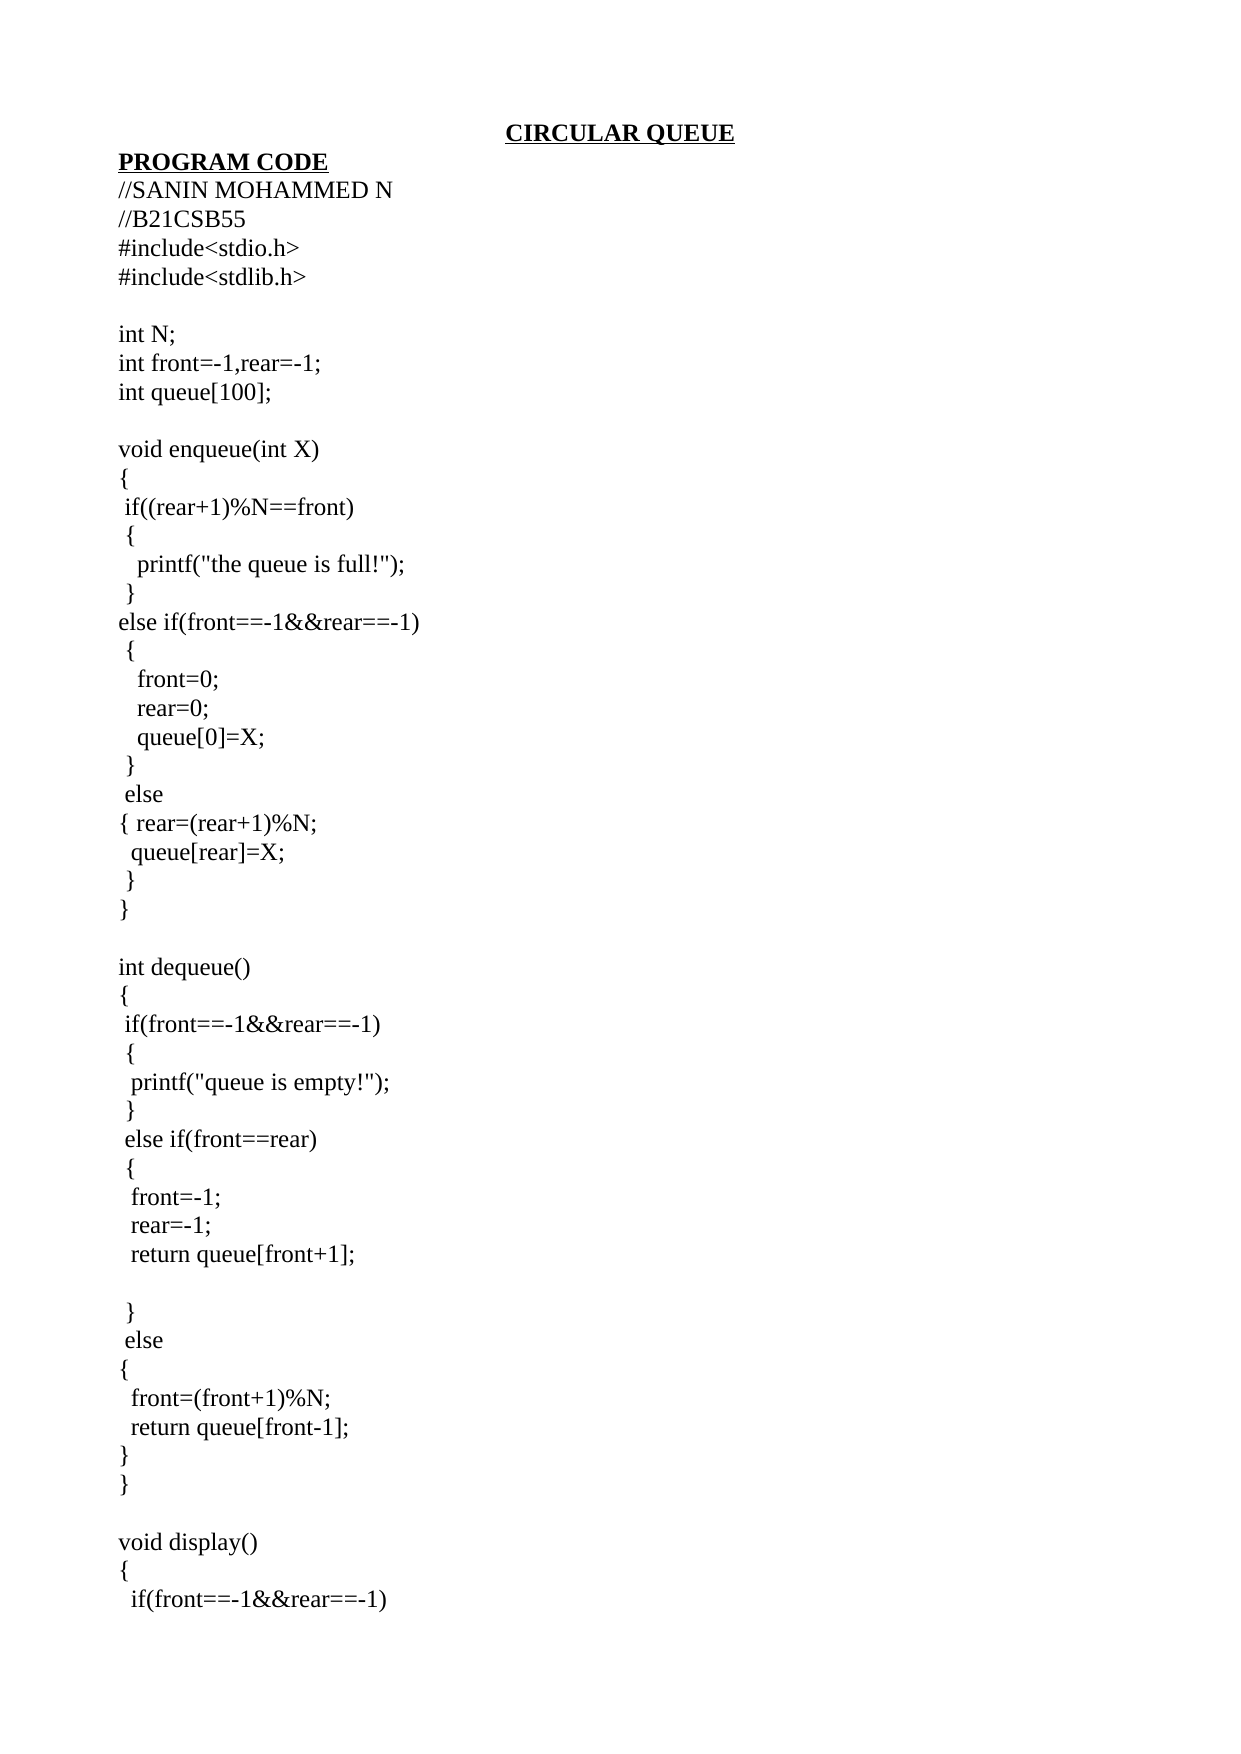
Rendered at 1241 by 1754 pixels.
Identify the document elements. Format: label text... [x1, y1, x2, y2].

text return queue[front-1]; [118, 1412, 1122, 1441]
text front=0; [118, 664, 1122, 693]
text int queue[100]; [118, 377, 1122, 406]
text printf("the queue is full!"); [118, 549, 1122, 578]
text } [118, 751, 1122, 779]
text if(front==-1&&rear==-1) [118, 1584, 1122, 1613]
text { [118, 521, 1122, 549]
text if((rear+1)%N==front) [118, 492, 1122, 521]
text else if(front==-1&&rear==-1) [118, 607, 1122, 636]
text } [118, 894, 1122, 923]
text } [118, 1441, 1122, 1469]
text CIRCULAR QUEUE [118, 118, 1122, 147]
text else if(front==rear) [118, 1124, 1122, 1153]
text void enqueue(int X) [118, 434, 1122, 463]
text else [118, 779, 1122, 808]
text int N; [118, 319, 1122, 348]
text int dequeue() [118, 952, 1122, 981]
text { [118, 1153, 1122, 1182]
text } [118, 1469, 1122, 1498]
text rear=0; [118, 693, 1122, 722]
text printf("queue is empty!"); [118, 1067, 1122, 1096]
text return queue[front+1]; [118, 1239, 1122, 1268]
text #include<stdlib.h> [118, 262, 1122, 291]
text //B21CSB55 [118, 204, 1122, 233]
text { [118, 1038, 1122, 1067]
text queue[0]=X; [118, 722, 1122, 751]
text } [118, 1297, 1122, 1326]
text rear=-1; [118, 1211, 1122, 1239]
text //SANIN MOHAMMED N [118, 176, 1122, 204]
text { [118, 636, 1122, 664]
text { [118, 1354, 1122, 1383]
text #include<stdio.h> [118, 233, 1122, 262]
text { [118, 463, 1122, 492]
text front=-1; [118, 1182, 1122, 1211]
text { rear=(rear+1)%N; [118, 808, 1122, 837]
text void display() [118, 1527, 1122, 1556]
text { [118, 1556, 1122, 1584]
text } [118, 1096, 1122, 1124]
text front=(front+1)%N; [118, 1383, 1122, 1412]
text PROGRAM CODE [118, 147, 1122, 176]
text queue[rear]=X; [118, 837, 1122, 866]
text } [118, 578, 1122, 607]
text else [118, 1326, 1122, 1354]
text { [118, 981, 1122, 1009]
text } [118, 866, 1122, 894]
text int front=-1,rear=-1; [118, 348, 1122, 377]
text if(front==-1&&rear==-1) [118, 1009, 1122, 1038]
